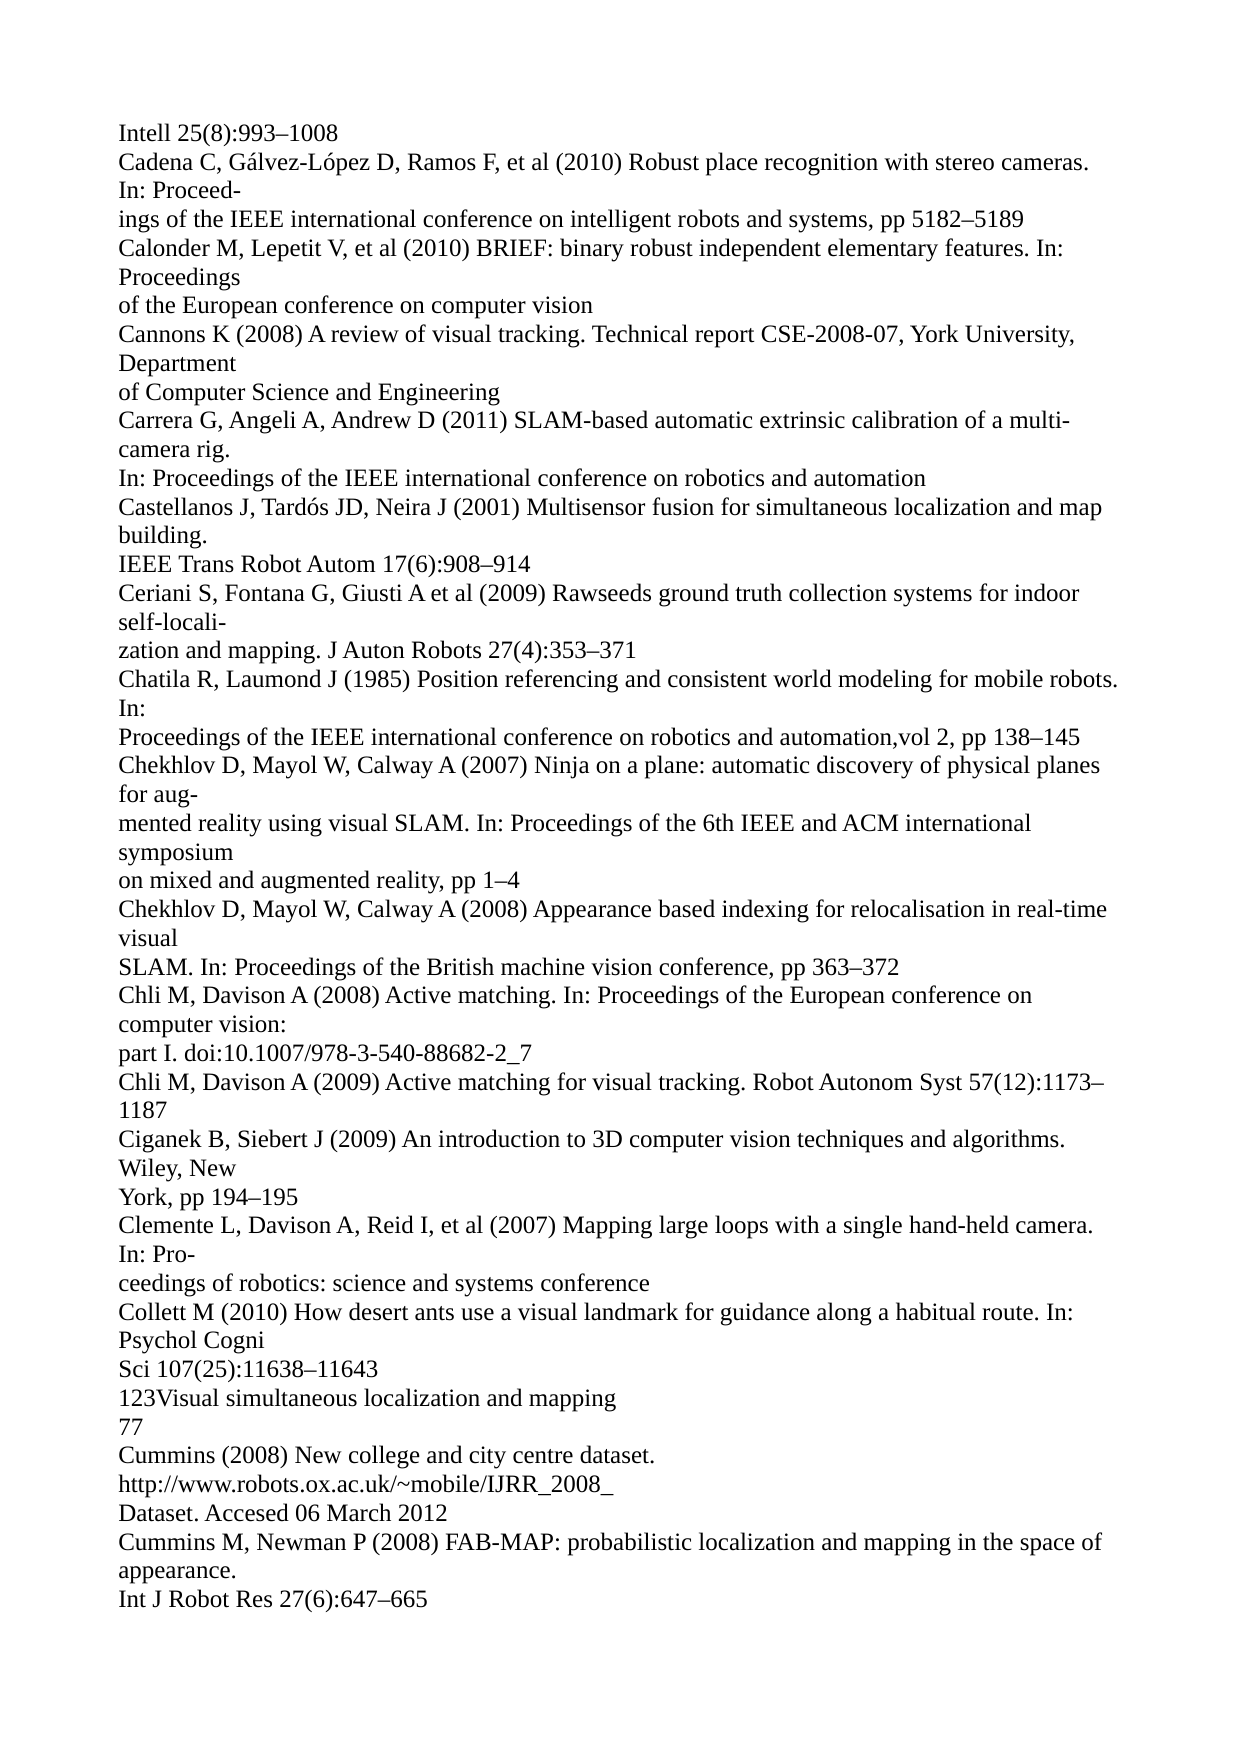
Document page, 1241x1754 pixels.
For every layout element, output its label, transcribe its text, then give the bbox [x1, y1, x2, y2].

text Ceriani S, Fontana G, Giusti A et al (2009) Rawseeds ground truth collection systems for indoor self-locali- [118, 578, 1122, 636]
text Chli M, Davison A (2008) Active matching. In: Proceedings of the European conference on computer vision: [118, 981, 1122, 1038]
text IEEE Trans Robot Autom 17(6):908–914 [118, 549, 1122, 578]
text on mixed and augmented reality, pp 1–4 [118, 866, 1122, 894]
text Clemente L, Davison A, Reid I, et al (2007) Mapping large loops with a single hand-held camera. In: Pro- [118, 1211, 1122, 1268]
text Chatila R, Laumond J (1985) Position referencing and consistent world modeling for mobile robots. In: [118, 664, 1122, 722]
text Int J Robot Res 27(6):647–665 [118, 1584, 1122, 1613]
text 77 [118, 1412, 1122, 1441]
text Dataset. Accesed 06 March 2012 [118, 1498, 1122, 1527]
text Ciganek B, Siebert J (2009) An introduction to 3D computer vision techniques and algorithms. Wiley, New [118, 1124, 1122, 1182]
text Calonder M, Lepetit V, et al (2010) BRIEF: binary robust independent elementary features. In: Proceedings [118, 233, 1122, 291]
text ings of the IEEE international conference on intelligent robots and systems, pp 5182–5189 [118, 204, 1122, 233]
text Collett M (2010) How desert ants use a visual landmark for guidance along a habitual route. In: Psychol Cogni [118, 1297, 1122, 1354]
text part I. doi:10.1007/978-3-540-88682-2_7 [118, 1038, 1122, 1067]
text Proceedings of the IEEE international conference on robotics and automation,vol 2, pp 138–145 [118, 722, 1122, 751]
text SLAM. In: Proceedings of the British machine vision conference, pp 363–372 [118, 952, 1122, 981]
text Sci 107(25):11638–11643 [118, 1354, 1122, 1383]
text Cummins (2008) New college and city centre dataset. http://www.robots.ox.ac.uk/~mobile/IJRR_2008_ [118, 1441, 1122, 1498]
text Cannons K (2008) A review of visual tracking. Technical report CSE-2008-07, York University, Department [118, 319, 1122, 377]
text In: Proceedings of the IEEE international conference on robotics and automation [118, 463, 1122, 492]
text Cummins M, Newman P (2008) FAB-MAP: probabilistic localization and mapping in the space of appearance. [118, 1527, 1122, 1584]
text Intell 25(8):993–1008 [118, 118, 1122, 147]
text of the European conference on computer vision [118, 291, 1122, 319]
text Castellanos J, Tardós JD, Neira J (2001) Multisensor fusion for simultaneous localization and map building. [118, 492, 1122, 549]
text 123Visual simultaneous localization and mapping [118, 1383, 1122, 1412]
text Chekhlov D, Mayol W, Calway A (2008) Appearance based indexing for relocalisation in real-time visual [118, 894, 1122, 952]
text York, pp 194–195 [118, 1182, 1122, 1211]
text ceedings of robotics: science and systems conference [118, 1268, 1122, 1297]
text zation and mapping. J Auton Robots 27(4):353–371 [118, 636, 1122, 664]
text Cadena C, Gálvez-López D, Ramos F, et al (2010) Robust place recognition with stereo cameras. In: Proceed- [118, 147, 1122, 204]
text Carrera G, Angeli A, Andrew D (2011) SLAM-based automatic extrinsic calibration of a multi-camera rig. [118, 406, 1122, 463]
text Chli M, Davison A (2009) Active matching for visual tracking. Robot Autonom Syst 57(12):1173–1187 [118, 1067, 1122, 1124]
text of Computer Science and Engineering [118, 377, 1122, 406]
text Chekhlov D, Mayol W, Calway A (2007) Ninja on a plane: automatic discovery of physical planes for aug- [118, 751, 1122, 808]
text mented reality using visual SLAM. In: Proceedings of the 6th IEEE and ACM international symposium [118, 808, 1122, 866]
